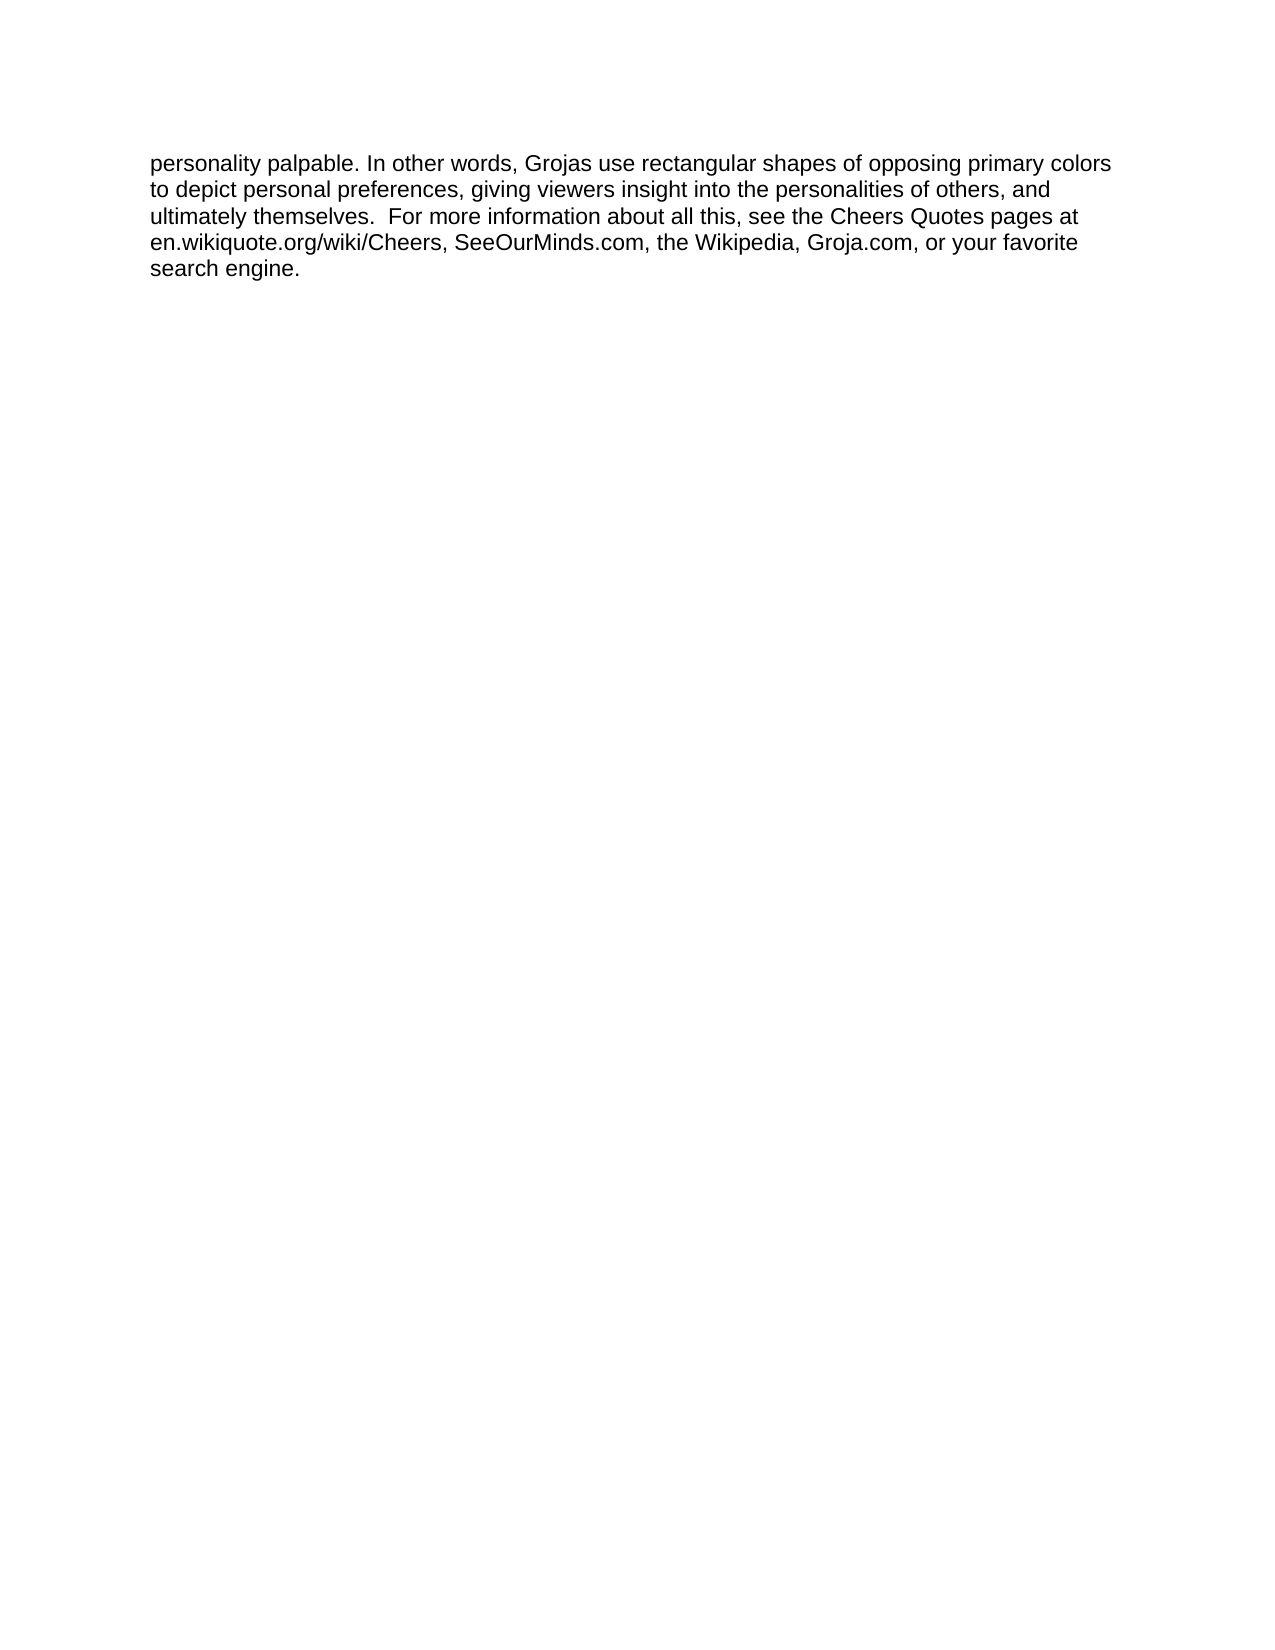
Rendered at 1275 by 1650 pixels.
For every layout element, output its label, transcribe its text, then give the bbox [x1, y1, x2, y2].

text personality palpable. In other words, Grojas use rectangular shapes of opposing primary colors to depict personal preferences, giving viewers insight into the personalities of others, and ultimately themselves. For more information about all this, see the Cheers Quotes pages at en.wikiquote.org/wiki/Cheers, SeeOurMinds.com, the Wikipedia, Groja.com, or your favorite search engine. [150, 150, 1125, 282]
